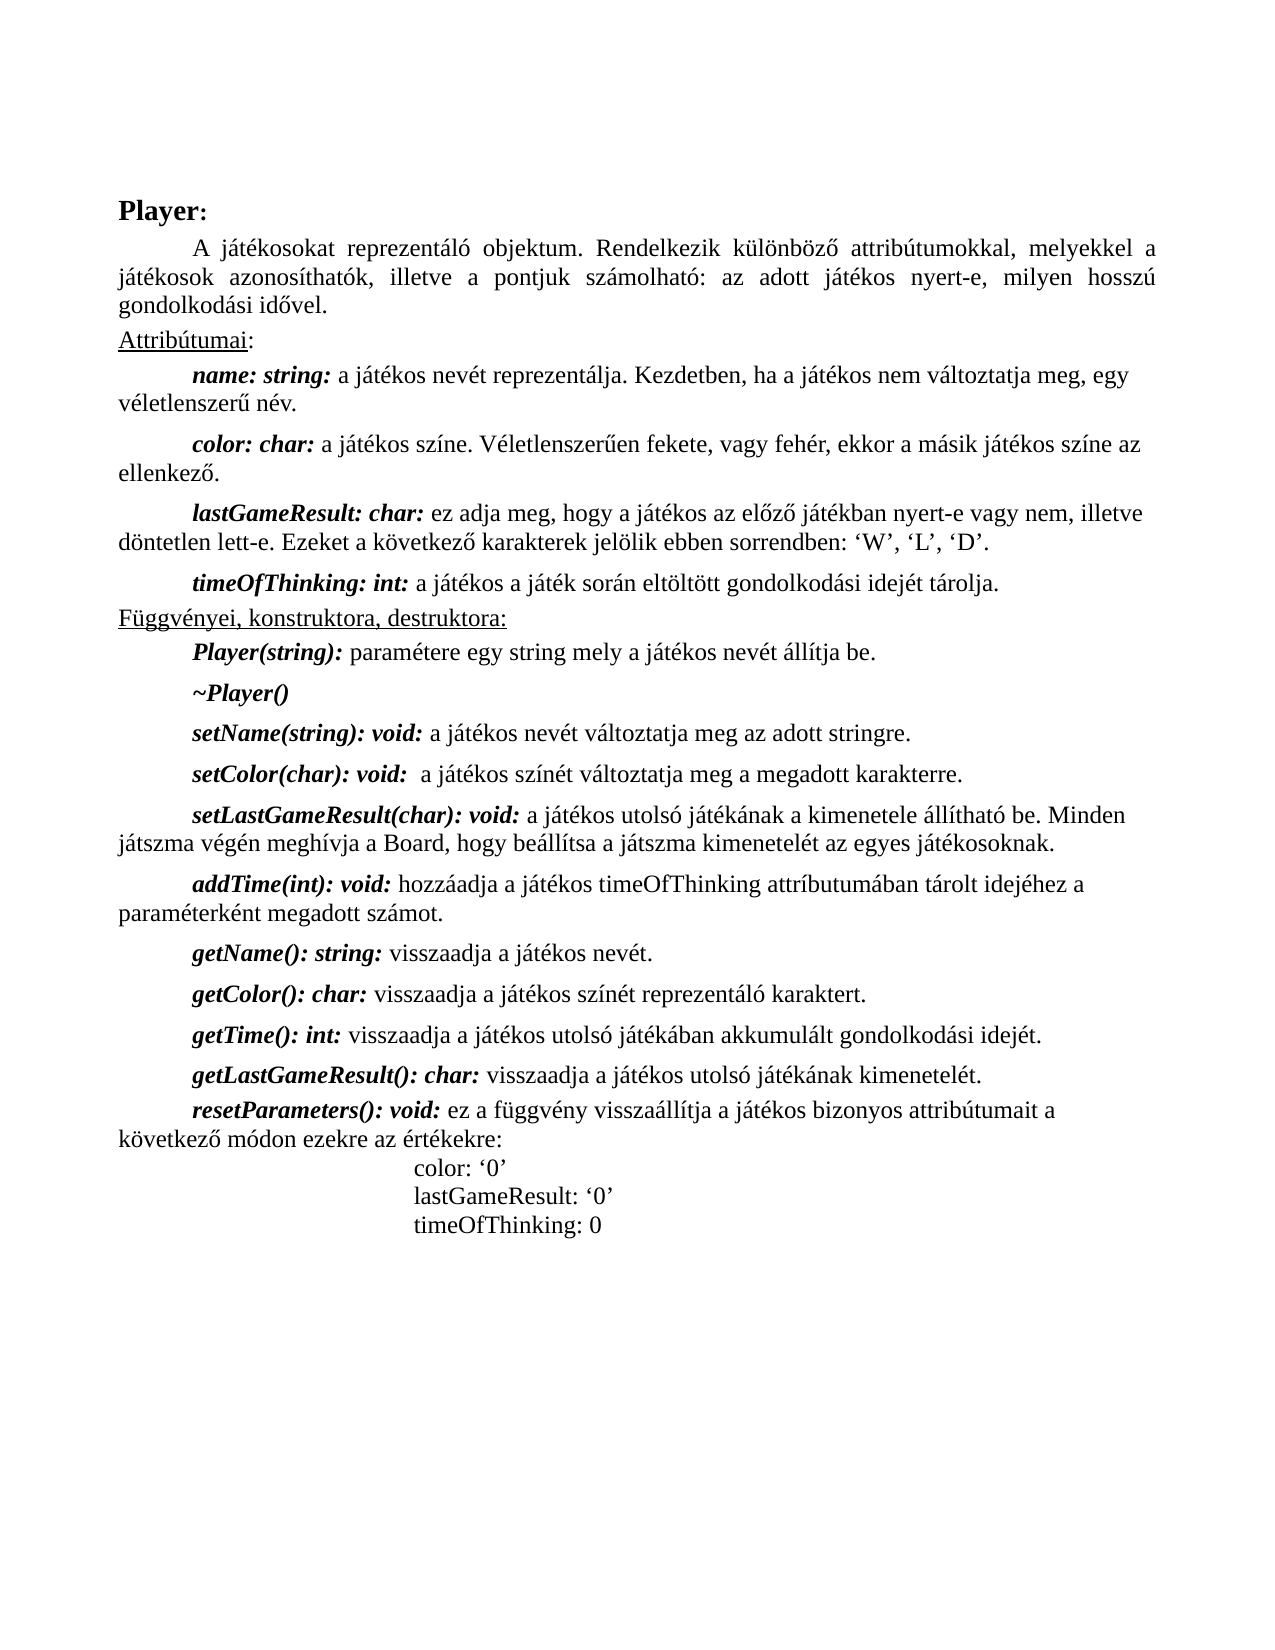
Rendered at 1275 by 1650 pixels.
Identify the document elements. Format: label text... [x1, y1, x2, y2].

text resetParameters(): void: ez a függvény visszaállítja a játékos bizonyos attribútumait a következő módon ezekre az értékekre: [118, 1095, 1157, 1153]
text addTime(int): void: hozzáadja a játékos timeOfThinking attríbutumában tárolt idejéhez a paraméterként megadott számot. [118, 869, 1157, 927]
text color: ‘0’ [118, 1153, 1157, 1181]
text Player(string): paramétere egy string mely a játékos nevét állítja be. [118, 637, 1157, 666]
text timeOfThinking: 0 [118, 1210, 1157, 1239]
text getTime(): int: visszaadja a játékos utolsó játékában akkumulált gondolkodási idejét. [118, 1020, 1157, 1048]
text getName(): string: visszaadja a játékos nevét. [118, 938, 1157, 967]
text getColor(): char: visszaadja a játékos színét reprezentáló karaktert. [118, 979, 1157, 1008]
text Függvényei, konstruktora, destruktora: [118, 603, 1157, 631]
text color: char: a játékos színe. Véletlenszerűen fekete, vagy fehér, ekkor a másik játékos színe az ellenkező. [118, 429, 1157, 487]
text lastGameResult: ‘0’ [118, 1181, 1157, 1210]
text Attribútumai: [118, 325, 1157, 354]
text timeOfThinking: int: a játékos a játék során eltöltött gondolkodási idejét tárolja. [118, 568, 1157, 597]
text getLastGameResult(): char: visszaadja a játékos utolsó játékának kimenetelét. [118, 1060, 1157, 1089]
text A játékosokat reprezentáló objektum. Rendelkezik különböző attribútumokkal, melyekkel a játékosok azonosíthatók, illetve a pontjuk számolható: az adott játékos nyert-e, milyen hosszú gondolkodási idővel. [118, 233, 1157, 319]
text ~Player() [118, 678, 1157, 707]
text setColor(char): void: a játékos színét változtatja meg a megadott karakterre. [118, 759, 1157, 788]
text lastGameResult: char: ez adja meg, hogy a játékos az előző játékban nyert-e vagy nem, illetve döntetlen lett-e. Ezeket a következő karakterek jelölik ebben sorrendben: ‘W’, ‘L’, ‘D’. [118, 498, 1157, 556]
text Player: [118, 193, 1157, 227]
text setLastGameResult(char): void: a játékos utolsó játékának a kimenetele állítható be. Minden játszma végén meghívja a Board, hogy beállítsa a játszma kimenetelét az egyes játékosoknak. [118, 800, 1157, 857]
text name: string: a játékos nevét reprezentálja. Kezdetben, ha a játékos nem változtatja meg, egy véletlenszerű név. [118, 360, 1157, 417]
text setName(string): void: a játékos nevét változtatja meg az adott stringre. [118, 718, 1157, 747]
